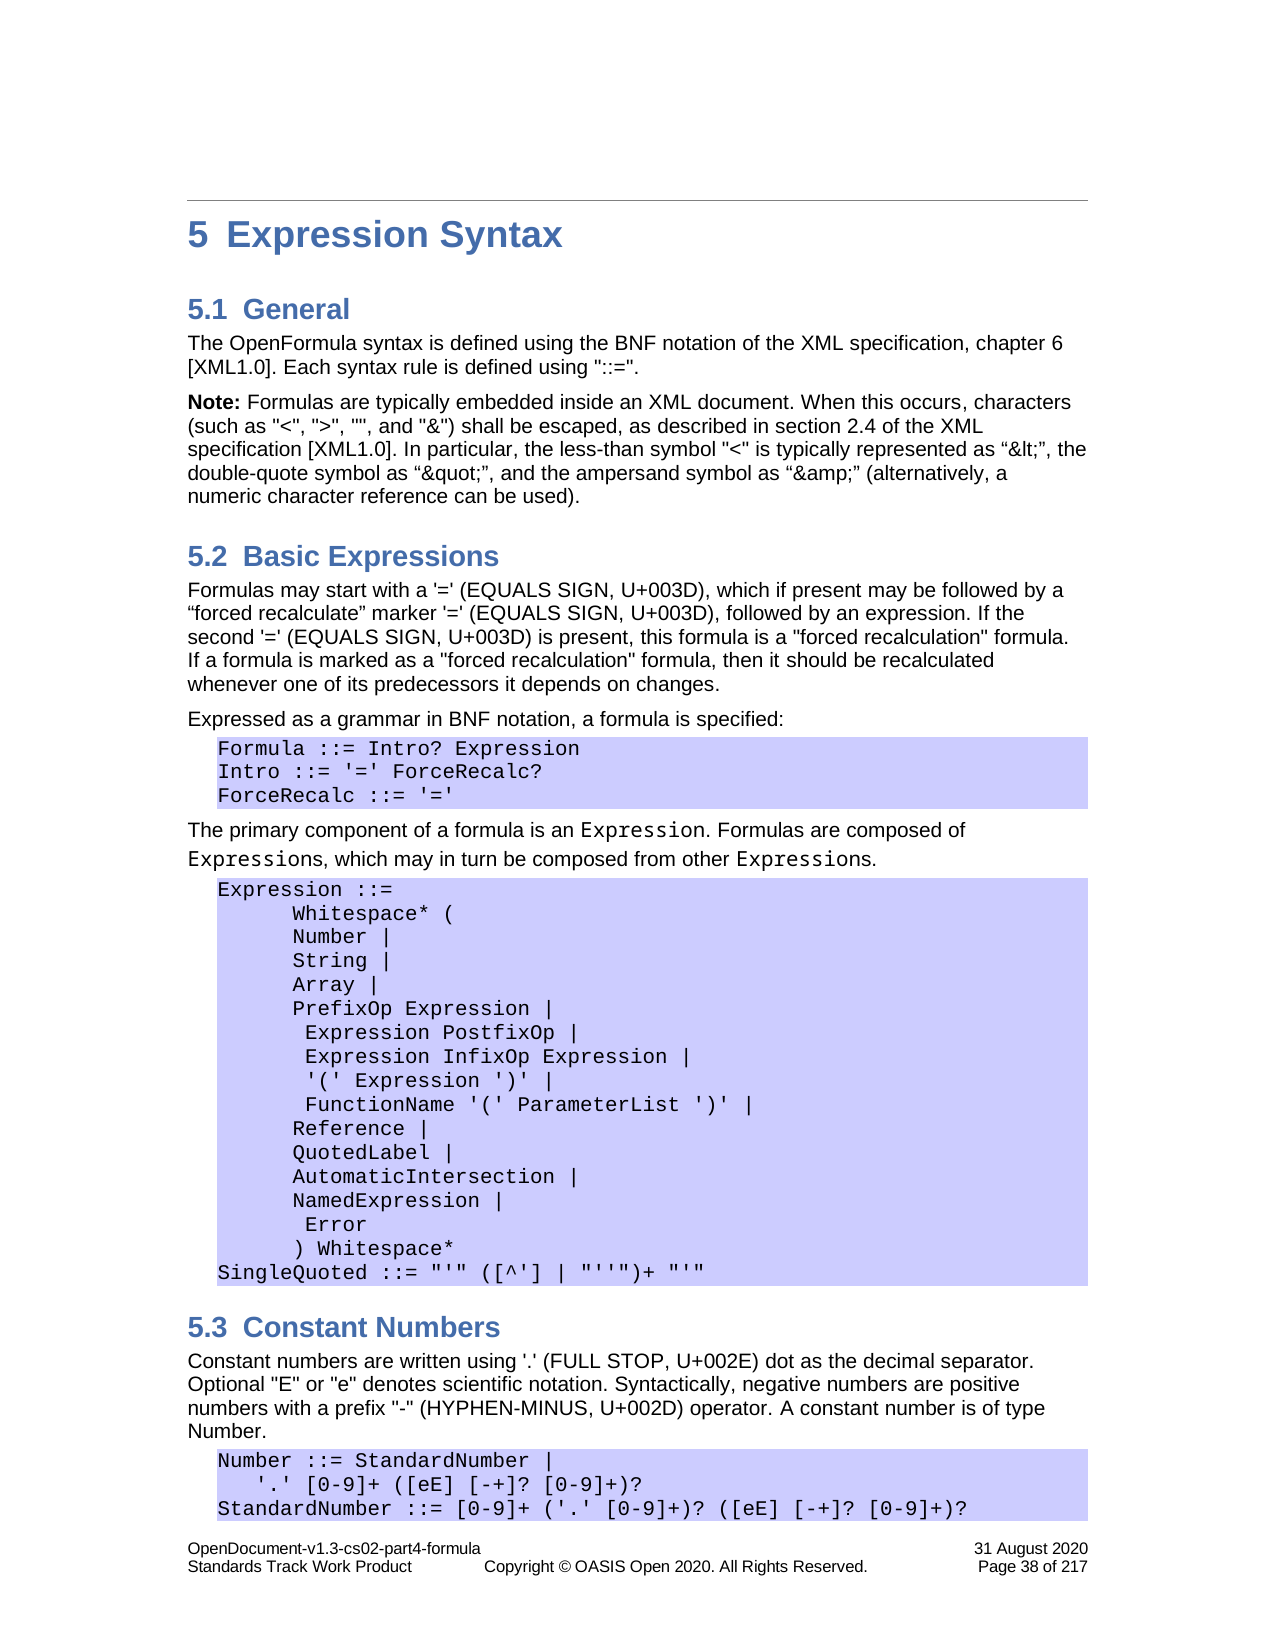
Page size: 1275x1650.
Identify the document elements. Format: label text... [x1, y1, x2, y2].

subtitle Basic Expressions [187, 539, 1088, 572]
subtitle Expression Syntax [187, 201, 1088, 256]
text NamedExpression | [217, 1190, 1088, 1214]
text Whitespace* ( [217, 902, 1088, 926]
text Constant numbers are written using '.' (FULL STOP, U+002E) dot as the decimal separator. Optional "E" or "e" denotes scientific notation. Syntactically, negative numbers are positive numbers with a prefix "-" (HYPHEN-MINUS, U+002D) operator. A constant number is of type Number. [187, 1349, 1088, 1443]
text The primary component of a formula is an Expression. Formulas are composed of Expressions, which may in turn be composed from other Expressions. [187, 815, 1088, 872]
text Error [217, 1214, 1088, 1238]
text QuotedLabel | [217, 1142, 1088, 1166]
text PrefixOp Expression | [217, 998, 1088, 1022]
text ) Whitespace* [217, 1238, 1088, 1262]
text Note: Formulas are typically embedded inside an XML document. When this occurs, characters (such as "<", ">", '"', and "&") shall be escaped, as described in section 2.4 of the XML specification [XML1.0]. In particular, the less-than symbol "<" is typically represented as “&lt;”, the double-quote symbol as “&quot;”, and the ampersand symbol as “&amp;” (alternatively, a numeric character reference can be used). [187, 391, 1088, 508]
text Array | [217, 974, 1088, 998]
text Intro ::= '=' ForceRecalc? [217, 761, 1088, 785]
text String | [217, 950, 1088, 974]
text SingleQuoted ::= "'" ([^'] | "''")+ "'" [217, 1262, 1088, 1286]
text Formulas may start with a '=' (EQUALS SIGN, U+003D), which if present may be followed by a “forced recalculate” marker '=' (EQUALS SIGN, U+003D), followed by an expression. If the second '=' (EQUALS SIGN, U+003D) is present, this formula is a "forced recalculation" formula. If a formula is marked as a "forced recalculation" formula, then it should be recalculated whenever one of its predecessors it depends on changes. [187, 578, 1088, 696]
text Formula ::= Intro? Expression [217, 737, 1088, 761]
subtitle Constant Numbers [187, 1311, 1088, 1343]
text Reference | [217, 1118, 1088, 1142]
text '.' [0-9]+ ([eE] [-+]? [0-9]+)? [217, 1473, 1088, 1497]
text Number ::= StandardNumber | [217, 1449, 1088, 1473]
text ForceRecalc ::= '=' [217, 785, 1088, 809]
text AutomaticIntersection | [217, 1166, 1088, 1190]
text '(' Expression ')' | [217, 1070, 1088, 1094]
text The OpenFormula syntax is defined using the BNF notation of the XML specification, chapter 6 [XML1.0]. Each syntax rule is defined using "::=". [187, 332, 1088, 379]
subtitle General [187, 293, 1088, 326]
text Expression ::= [217, 878, 1088, 902]
text Number | [217, 926, 1088, 950]
text Expressed as a grammar in BNF notation, a formula is specified: [187, 708, 1088, 731]
text StandardNumber ::= [0-9]+ ('.' [0-9]+)? ([eE] [-+]? [0-9]+)? [217, 1497, 1088, 1521]
text FunctionName '(' ParameterList ')' | [217, 1094, 1088, 1118]
text Expression PostfixOp | [217, 1022, 1088, 1046]
text Expression InfixOp Expression | [217, 1046, 1088, 1070]
